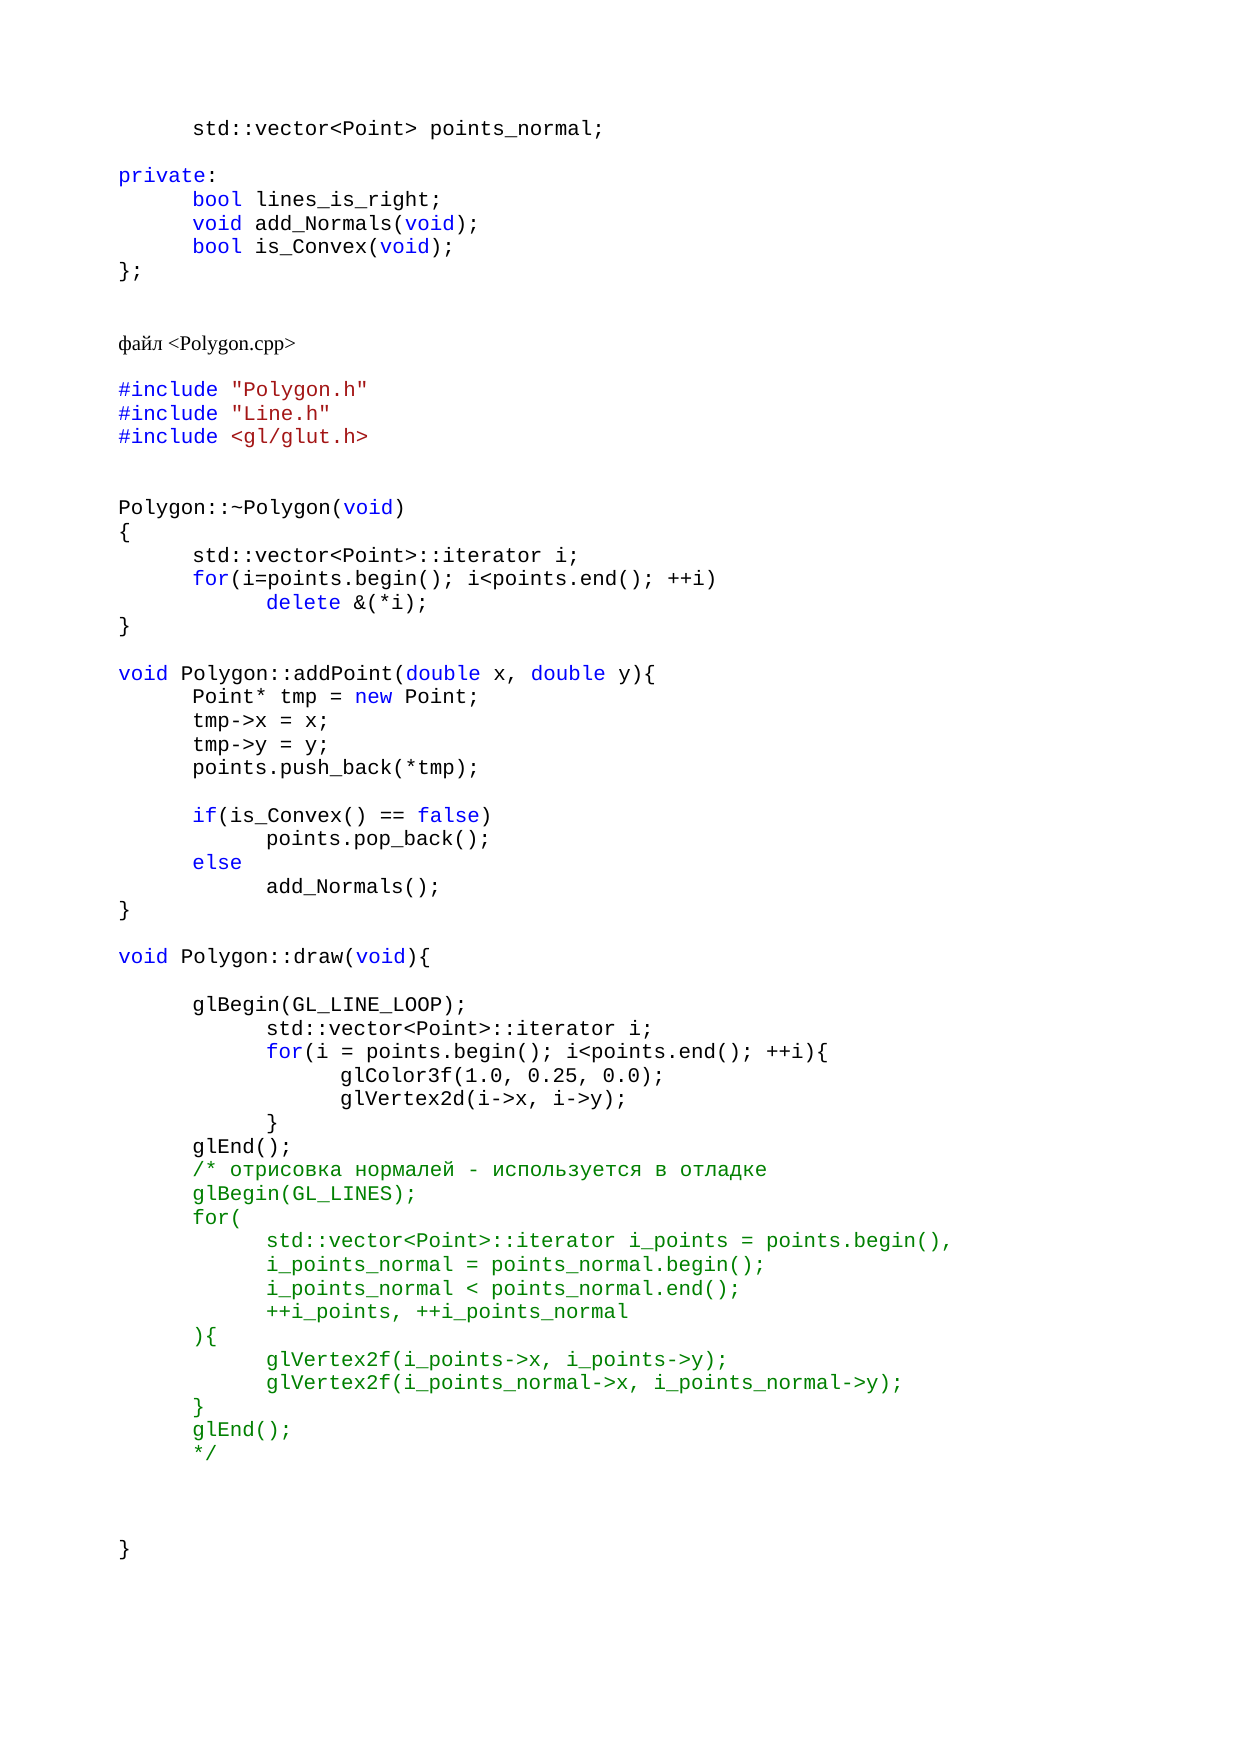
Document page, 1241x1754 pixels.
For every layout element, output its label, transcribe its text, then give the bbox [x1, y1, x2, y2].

text i_points_normal < points_normal.end(); [118, 1278, 1122, 1301]
text add_Normals(); [118, 876, 1122, 899]
text { [118, 521, 1122, 544]
text } [118, 1538, 1122, 1561]
text glEnd(); [118, 1419, 1122, 1443]
text bool lines_is_right; [118, 189, 1122, 213]
text файл <Polygon.cpp> [118, 331, 1122, 355]
text }; [118, 260, 1122, 284]
text for( [118, 1207, 1122, 1230]
text Polygon::~Polygon(void) [118, 497, 1122, 521]
text glBegin(GL_LINES); [118, 1183, 1122, 1207]
text } [118, 1112, 1122, 1136]
text glVertex2f(i_points->x, i_points->y); [118, 1348, 1122, 1372]
text #include "Polygon.h" [118, 379, 1122, 403]
text std::vector<Point>::iterator i; [118, 1017, 1122, 1041]
text glBegin(GL_LINE_LOOP); [118, 994, 1122, 1017]
text #include <gl/glut.h> [118, 426, 1122, 450]
text delete &(*i); [118, 592, 1122, 616]
text std::vector<Point> points_normal; [118, 118, 1122, 142]
text i_points_normal = points_normal.begin(); [118, 1254, 1122, 1278]
text ++i_points, ++i_points_normal [118, 1301, 1122, 1325]
text glVertex2d(i->x, i->y); [118, 1088, 1122, 1112]
text points.pop_back(); [118, 828, 1122, 852]
text glEnd(); [118, 1136, 1122, 1159]
text } [118, 616, 1122, 639]
text ){ [118, 1325, 1122, 1348]
text glVertex2f(i_points_normal->x, i_points_normal->y); [118, 1372, 1122, 1396]
text void Polygon::draw(void){ [118, 947, 1122, 970]
text if(is_Convex() == false) [118, 805, 1122, 828]
text void Polygon::addPoint(double x, double y){ [118, 663, 1122, 686]
text std::vector<Point>::iterator i_points = points.begin(), [118, 1230, 1122, 1254]
text tmp->y = y; [118, 734, 1122, 757]
text */ [118, 1443, 1122, 1467]
text std::vector<Point>::iterator i; [118, 544, 1122, 568]
text points.push_back(*tmp); [118, 757, 1122, 781]
text Point* tmp = new Point; [118, 686, 1122, 710]
text for(i = points.begin(); i<points.end(); ++i){ [118, 1041, 1122, 1065]
text bool is_Convex(void); [118, 236, 1122, 260]
text glColor3f(1.0, 0.25, 0.0); [118, 1065, 1122, 1088]
text void add_Normals(void); [118, 213, 1122, 236]
text private: [118, 165, 1122, 189]
text } [118, 899, 1122, 923]
text } [118, 1396, 1122, 1419]
text else [118, 852, 1122, 876]
text #include "Line.h" [118, 403, 1122, 426]
text /* отрисовка нормалей - используется в отладке [118, 1159, 1122, 1183]
text tmp->x = x; [118, 710, 1122, 734]
text for(i=points.begin(); i<points.end(); ++i) [118, 568, 1122, 592]
